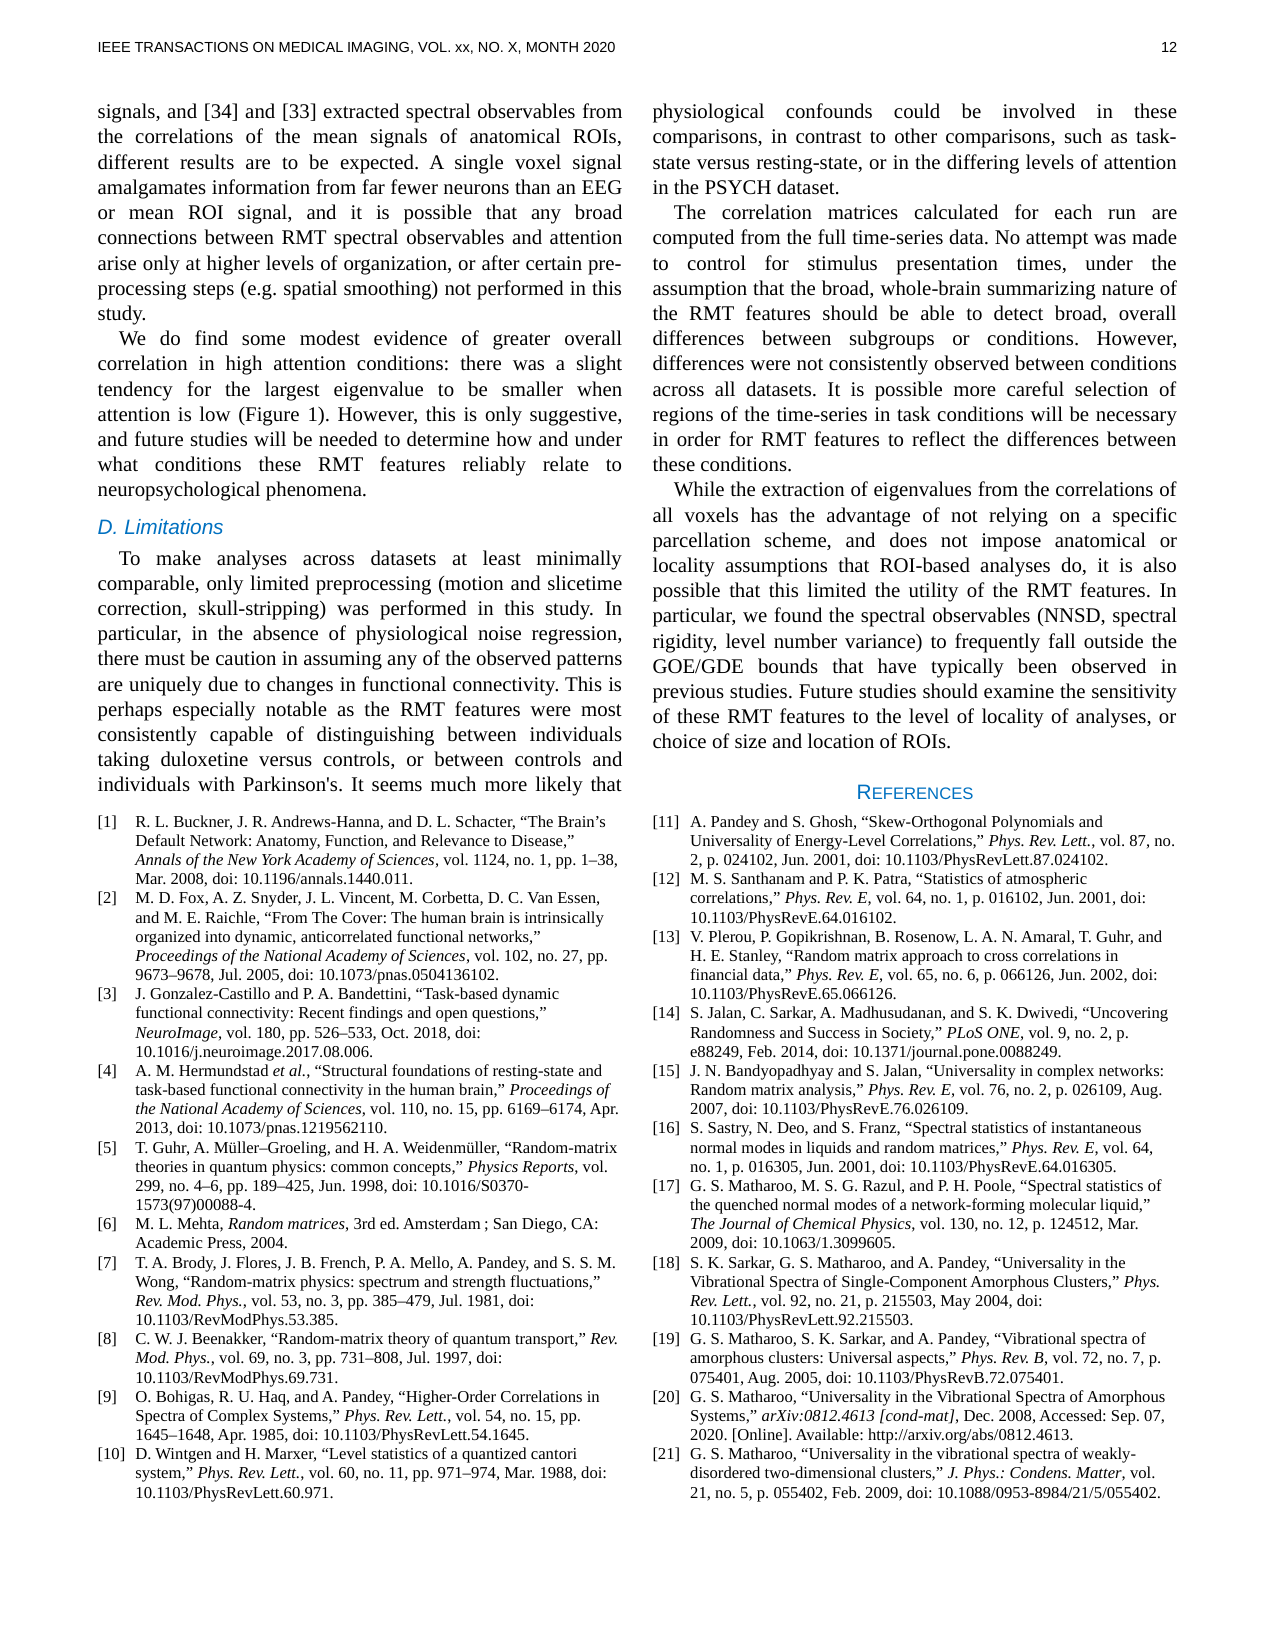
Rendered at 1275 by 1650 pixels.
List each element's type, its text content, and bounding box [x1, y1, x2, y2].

text [5] T. Guhr, A. Müller–Groeling, and H. A. Weidenmüller, “Random-matrix theories in quantum physics: common concepts,” Physics Reports, vol. 299, no. 4–6, pp. 189–425, Jun. 1998, doi: 10.1016/S0370-1573(97)00088-4. [97, 1137, 623, 1214]
text [21] G. S. Matharoo, “Universality in the vibrational spectra of weakly-disordered two-dimensional clusters,” J. Phys.: Condens. Matter, vol. 21, no. 5, p. 055402, Feb. 2009, doi: 10.1088/0953-8984/21/5/055402. [652, 1444, 1178, 1502]
text [10] D. Wintgen and H. Marxer, “Level statistics of a quantized cantori system,” Phys. Rev. Lett., vol. 60, no. 11, pp. 971–974, Mar. 1988, doi: 10.1103/PhysRevLett.60.971. [97, 1444, 623, 1502]
text We do find some modest evidence of greater overall correlation in high attention conditions: there was a slight tendency for the largest eigenvalue to be smaller when attention is low (Figure 1). However, this is only suggestive, and future studies will be needed to determine how and under what conditions these RMT features reliably relate to neuropsychological phenomena. [97, 326, 623, 501]
text [3] J. Gonzalez-Castillo and P. A. Bandettini, “Task-based dynamic functional connectivity: Recent findings and open questions,” NeuroImage, vol. 180, pp. 526–533, Oct. 2018, doi: 10.1016/j.neuroimage.2017.08.006. [97, 984, 623, 1061]
text [19] G. S. Matharoo, S. K. Sarkar, and A. Pandey, “Vibrational spectra of amorphous clusters: Universal aspects,” Phys. Rev. B, vol. 72, no. 7, p. 075401, Aug. 2005, doi: 10.1103/PhysRevB.72.075401. [652, 1329, 1178, 1387]
text [13] V. Plerou, P. Gopikrishnan, B. Rosenow, L. A. N. Amaral, T. Guhr, and H. E. Stanley, “Random matrix approach to cross correlations in financial data,” Phys. Rev. E, vol. 65, no. 6, p. 066126, Jun. 2002, doi: 10.1103/PhysRevE.65.066126. [652, 927, 1178, 1003]
text To make analyses across datasets at least minimally comparable, only limited preprocessing (motion and slicetime correction, skull-stripping) was performed in this study. In particular, in the absence of physiological noise regression, there must be caution in assuming any of the observed patterns are uniquely due to changes in functional connectivity. This is perhaps especially notable as the RMT features were most consistently capable of distinguishing between individuals taking duloxetine versus controls, or between controls and individuals with Parkinson's. It seems much more likely that [97, 545, 623, 796]
text [4] A. M. Hermundstad et al., “Structural foundations of resting-state and task-based functional connectivity in the human brain,” Proceedings of the National Academy of Sciences, vol. 110, no. 15, pp. 6169–6174, Apr. 2013, doi: 10.1073/pnas.1219562110. [97, 1061, 623, 1137]
text [2] M. D. Fox, A. Z. Snyder, J. L. Vincent, M. Corbetta, D. C. Van Essen, and M. E. Raichle, “From The Cover: The human brain is intrinsically organized into dynamic, anticorrelated functional networks,” Proceedings of the National Academy of Sciences, vol. 102, no. 27, pp. 9673–9678, Jul. 2005, doi: 10.1073/pnas.0504136102. [97, 888, 623, 984]
text [9] O. Bohigas, R. U. Haq, and A. Pandey, “Higher-Order Correlations in Spectra of Complex Systems,” Phys. Rev. Lett., vol. 54, no. 15, pp. 1645–1648, Apr. 1985, doi: 10.1103/PhysRevLett.54.1645. [97, 1387, 623, 1444]
text The correlation matrices calculated for each run are computed from the full time-series data. No attempt was made to control for stimulus presentation times, under the assumption that the broad, whole-brain summarizing nature of the RMT features should be able to detect broad, overall differences between subgroups or conditions. However, differences were not consistently observed between conditions across all datasets. It is possible more careful selection of regions of the time-series in task conditions will be necessary in order for RMT features to reflect the differences between these conditions. [652, 200, 1178, 476]
text [12] M. S. Santhanam and P. K. Patra, “Statistics of atmospheric correlations,” Phys. Rev. E, vol. 64, no. 1, p. 016102, Jun. 2001, doi: 10.1103/PhysRevE.64.016102. [652, 869, 1178, 927]
text [18] S. K. Sarkar, G. S. Matharoo, and A. Pandey, “Universality in the Vibrational Spectra of Single-Component Amorphous Clusters,” Phys. Rev. Lett., vol. 92, no. 21, p. 215503, May 2004, doi: 10.1103/PhysRevLett.92.215503. [652, 1252, 1178, 1329]
text [1] R. L. Buckner, J. R. Andrews-Hanna, and D. L. Schacter, “The Brain’s Default Network: Anatomy, Function, and Relevance to Disease,” Annals of the New York Academy of Sciences, vol. 1124, no. 1, pp. 1–38, Mar. 2008, doi: 10.1196/annals.1440.011. [97, 812, 623, 888]
text [14] S. Jalan, C. Sarkar, A. Madhusudanan, and S. K. Dwivedi, “Uncovering Randomness and Success in Society,” PLoS ONE, vol. 9, no. 2, p. e88249, Feb. 2014, doi: 10.1371/journal.pone.0088249. [652, 1003, 1178, 1061]
text [8] C. W. J. Beenakker, “Random-matrix theory of quantum transport,” Rev. Mod. Phys., vol. 69, no. 3, pp. 731–808, Jul. 1997, doi: 10.1103/RevModPhys.69.731. [97, 1329, 623, 1387]
text physiological confounds could be involved in these comparisons, in contrast to other comparisons, such as task-state versus resting-state, or in the differing levels of attention in the PSYCH dataset. [652, 99, 1178, 199]
text [11] A. Pandey and S. Ghosh, “Skew-Orthogonal Polynomials and Universality of Energy-Level Correlations,” Phys. Rev. Lett., vol. 87, no. 2, p. 024102, Jun. 2001, doi: 10.1103/PhysRevLett.87.024102. [652, 812, 1178, 869]
text [15] J. N. Bandyopadhyay and S. Jalan, “Universality in complex networks: Random matrix analysis,” Phys. Rev. E, vol. 76, no. 2, p. 026109, Aug. 2007, doi: 10.1103/PhysRevE.76.026109. [652, 1061, 1178, 1118]
subtitle D. Limitations [97, 515, 623, 539]
text [20] G. S. Matharoo, “Universality in the Vibrational Spectra of Amorphous Systems,” arXiv:0812.4613 [cond-mat], Dec. 2008, Accessed: Sep. 07, 2020. [Online]. Available: http://arxiv.org/abs/0812.4613. [652, 1387, 1178, 1444]
text [7] T. A. Brody, J. Flores, J. B. French, P. A. Mello, A. Pandey, and S. S. M. Wong, “Random-matrix physics: spectrum and strength fluctuations,” Rev. Mod. Phys., vol. 53, no. 3, pp. 385–479, Jul. 1981, doi: 10.1103/RevModPhys.53.385. [97, 1252, 623, 1329]
text signals, and [34] and [33] extracted spectral observables from the correlations of the mean signals of anatomical ROIs, different results are to be expected. A single voxel signal amalgamates information from far fewer neurons than an EEG or mean ROI signal, and it is possible that any broad connections between RMT spectral observables and attention arise only at higher levels of organization, or after certain pre-processing steps (e.g. spatial smoothing) not performed in this study. [97, 99, 623, 325]
subtitle References [652, 779, 1178, 803]
text While the extraction of eigenvalues from the correlations of all voxels has the advantage of not relying on a specific parcellation scheme, and does not impose anatomical or locality assumptions that ROI-based analyses do, it is also possible that this limited the utility of the RMT features. In particular, we found the spectral observables (NNSD, spectral rigidity, level number variance) to frequently fall outside the GOE/GDE bounds that have typically been observed in previous studies. Future studies should examine the sensitivity of these RMT features to the level of locality of analyses, or choice of size and location of ROIs. [652, 477, 1178, 753]
text [6] M. L. Mehta, Random matrices, 3rd ed. Amsterdam ; San Diego, CA: Academic Press, 2004. [97, 1214, 623, 1252]
text [16] S. Sastry, N. Deo, and S. Franz, “Spectral statistics of instantaneous normal modes in liquids and random matrices,” Phys. Rev. E, vol. 64, no. 1, p. 016305, Jun. 2001, doi: 10.1103/PhysRevE.64.016305. [652, 1118, 1178, 1176]
text [17] G. S. Matharoo, M. S. G. Razul, and P. H. Poole, “Spectral statistics of the quenched normal modes of a network-forming molecular liquid,” The Journal of Chemical Physics, vol. 130, no. 12, p. 124512, Mar. 2009, doi: 10.1063/1.3099605. [652, 1176, 1178, 1252]
